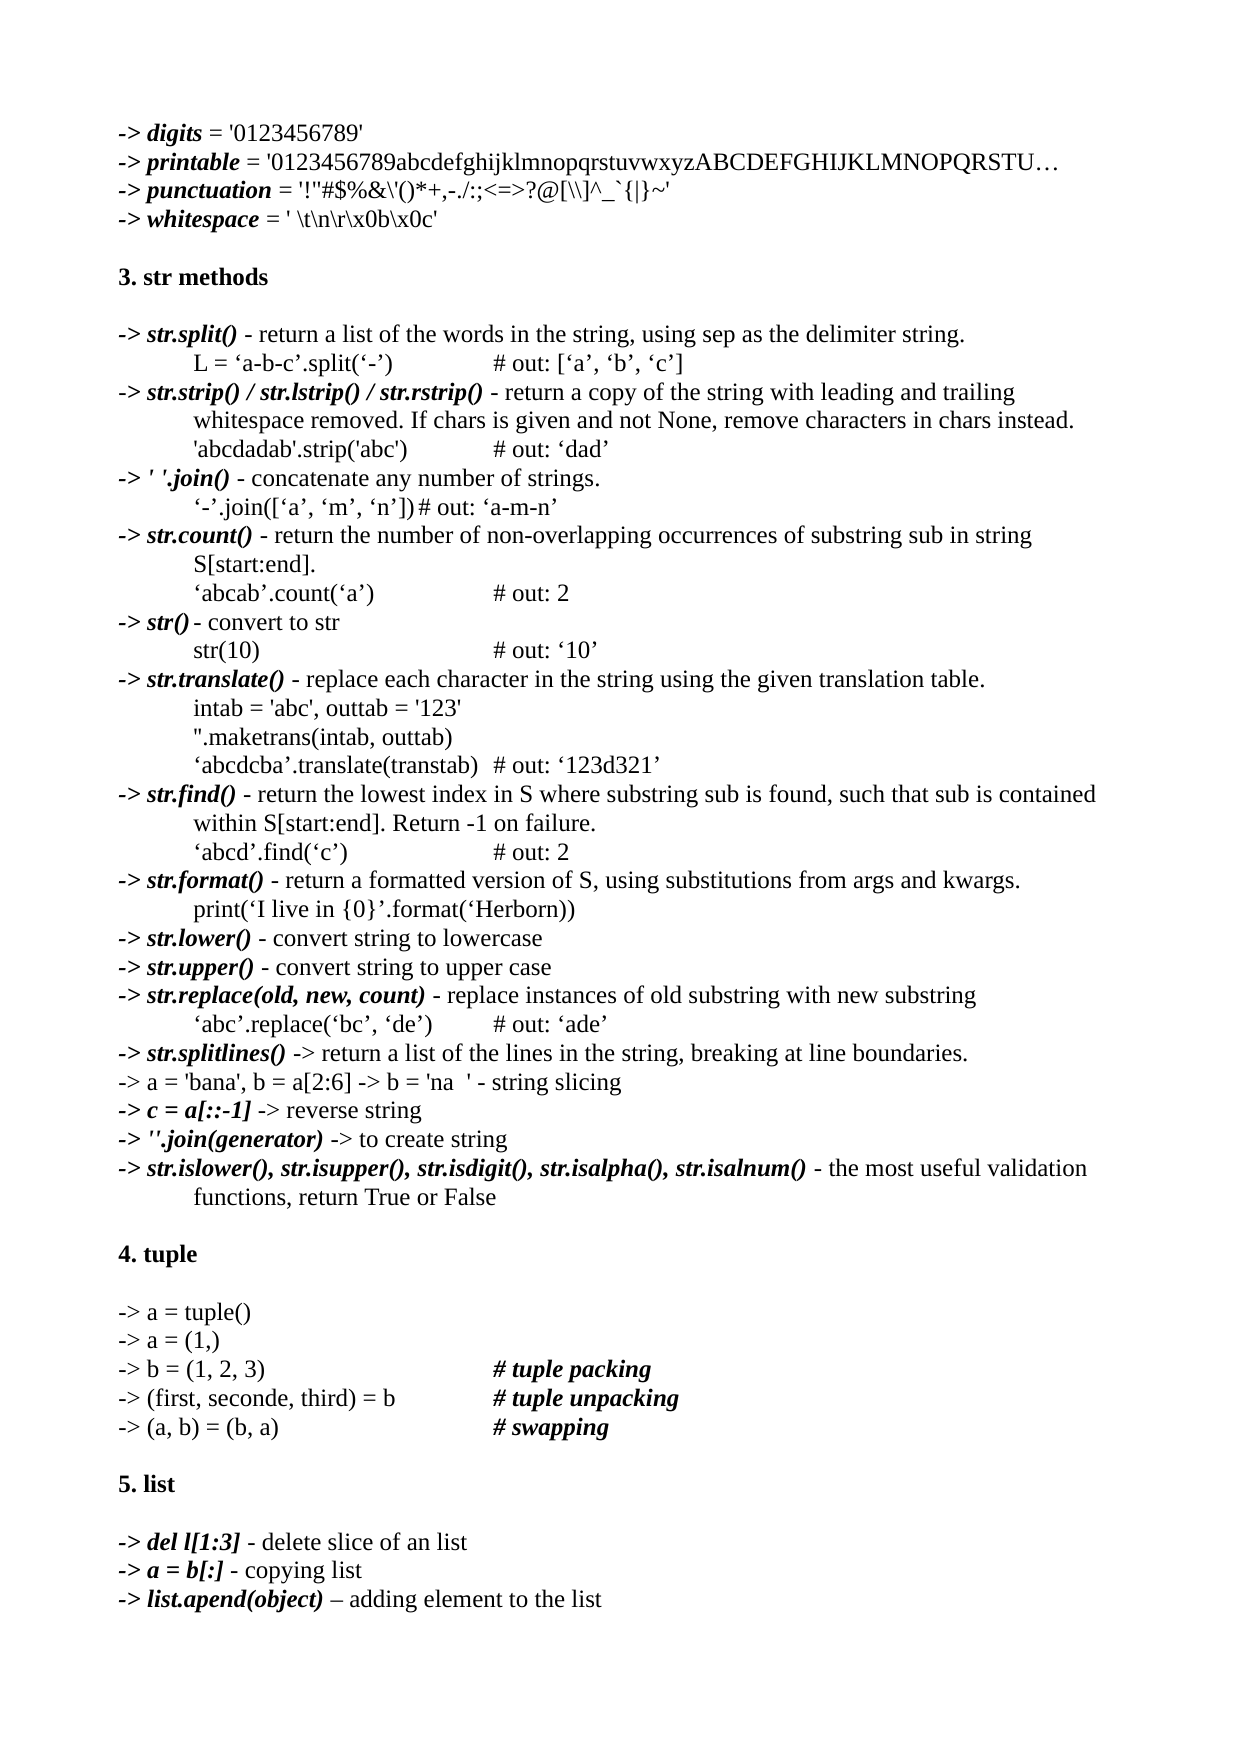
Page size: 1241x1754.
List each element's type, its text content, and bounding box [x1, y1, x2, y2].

text -> str.splitlines() -> return a list of the lines in the string, breaking at line boundaries. [118, 1038, 1122, 1067]
text -> str.format() - return a formatted version of S, using substitutions from args and kwargs. [118, 866, 1122, 894]
text -> del l[1:3] - delete slice of an list [118, 1527, 1122, 1556]
text -> str.islower(), str.isupper(), str.isdigit(), str.isalpha(), str.isalnum() - the most useful validation functions, return True or False [118, 1153, 1122, 1211]
text ‘abc’.replace(‘bc’, ‘de’) # out: ‘ade’ [118, 1009, 1122, 1038]
text -> ''.join(generator) -> to create string [118, 1124, 1122, 1153]
text str(10) # out: ‘10’ [118, 636, 1122, 664]
text ‘-’.join([‘a’, ‘m’, ‘n’]) # out: ‘a-m-n’ [118, 492, 1122, 521]
text -> a = (1,) [118, 1326, 1122, 1354]
text 3. str methods [118, 262, 1122, 291]
text -> b = (1, 2, 3) # tuple packing [118, 1354, 1122, 1383]
text ‘abcd’.find(‘c’) # out: 2 [118, 837, 1122, 866]
text -> str.strip() / str.lstrip() / str.rstrip() - return a copy of the string with leading and trailing whitespace removed. If chars is given and not None, remove characters in chars instead. [118, 377, 1122, 434]
text -> punctuation = '!"#$%&\'()*+,-./:;<=>?@[\\]^_`{|}~' [118, 176, 1122, 204]
text -> (a, b) = (b, a) # swapping [118, 1412, 1122, 1441]
text ‘abcab’.count(‘a’) # out: 2 [118, 578, 1122, 607]
text -> str.find() - return the lowest index in S where substring sub is found, such that sub is contained within S[start:end]. Return -1 on failure. [118, 779, 1122, 837]
text -> str.lower() - convert string to lowercase [118, 923, 1122, 952]
text -> str.split() - return a list of the words in the string, using sep as the delimiter string. [118, 319, 1122, 348]
text -> str.translate() - replace each character in the string using the given translation table. [118, 664, 1122, 693]
text 'abcdadab'.strip('abc') # out: ‘dad’ [118, 434, 1122, 463]
text ''.maketrans(intab, outtab) [118, 722, 1122, 751]
text -> whitespace = ' \t\n\r\x0b\x0c' [118, 204, 1122, 233]
text -> (first, seconde, third) = b # tuple unpacking [118, 1383, 1122, 1412]
text ‘abcdcba’.translate(transtab) # out: ‘123d321’ [118, 751, 1122, 779]
text -> str.replace(old, new, count) - replace instances of old substring with new substring [118, 981, 1122, 1009]
text -> str.count() - return the number of non-overlapping occurrences of substring sub in string S[start:end]. [118, 521, 1122, 578]
text print(‘I live in {0}’.format(‘Herborn)) [118, 894, 1122, 923]
text -> ' '.join() - concatenate any number of strings. [118, 463, 1122, 492]
text intab = 'abc', outtab = '123' [118, 693, 1122, 722]
text -> a = 'bana', b = a[2:6] -> b = 'na ' - string slicing [118, 1067, 1122, 1096]
text L = ‘a-b-c’.split(‘-’) # out: [‘a’, ‘b’, ‘c’] [118, 348, 1122, 377]
text -> printable = '0123456789abcdefghijklmnopqrstuvwxyzABCDEFGHIJKLMNOPQRSTU… [118, 147, 1122, 176]
text -> digits = '0123456789' [118, 118, 1122, 147]
text -> a = b[:] - copying list [118, 1556, 1122, 1584]
text -> list.apend(object) – adding element to the list [118, 1584, 1122, 1613]
text -> c = a[::-1] -> reverse string [118, 1096, 1122, 1124]
text -> str.upper() - convert string to upper case [118, 952, 1122, 981]
text 4. tuple [118, 1239, 1122, 1268]
text -> str() - convert to str [118, 607, 1122, 636]
text -> a = tuple() [118, 1297, 1122, 1326]
text 5. list [118, 1469, 1122, 1498]
